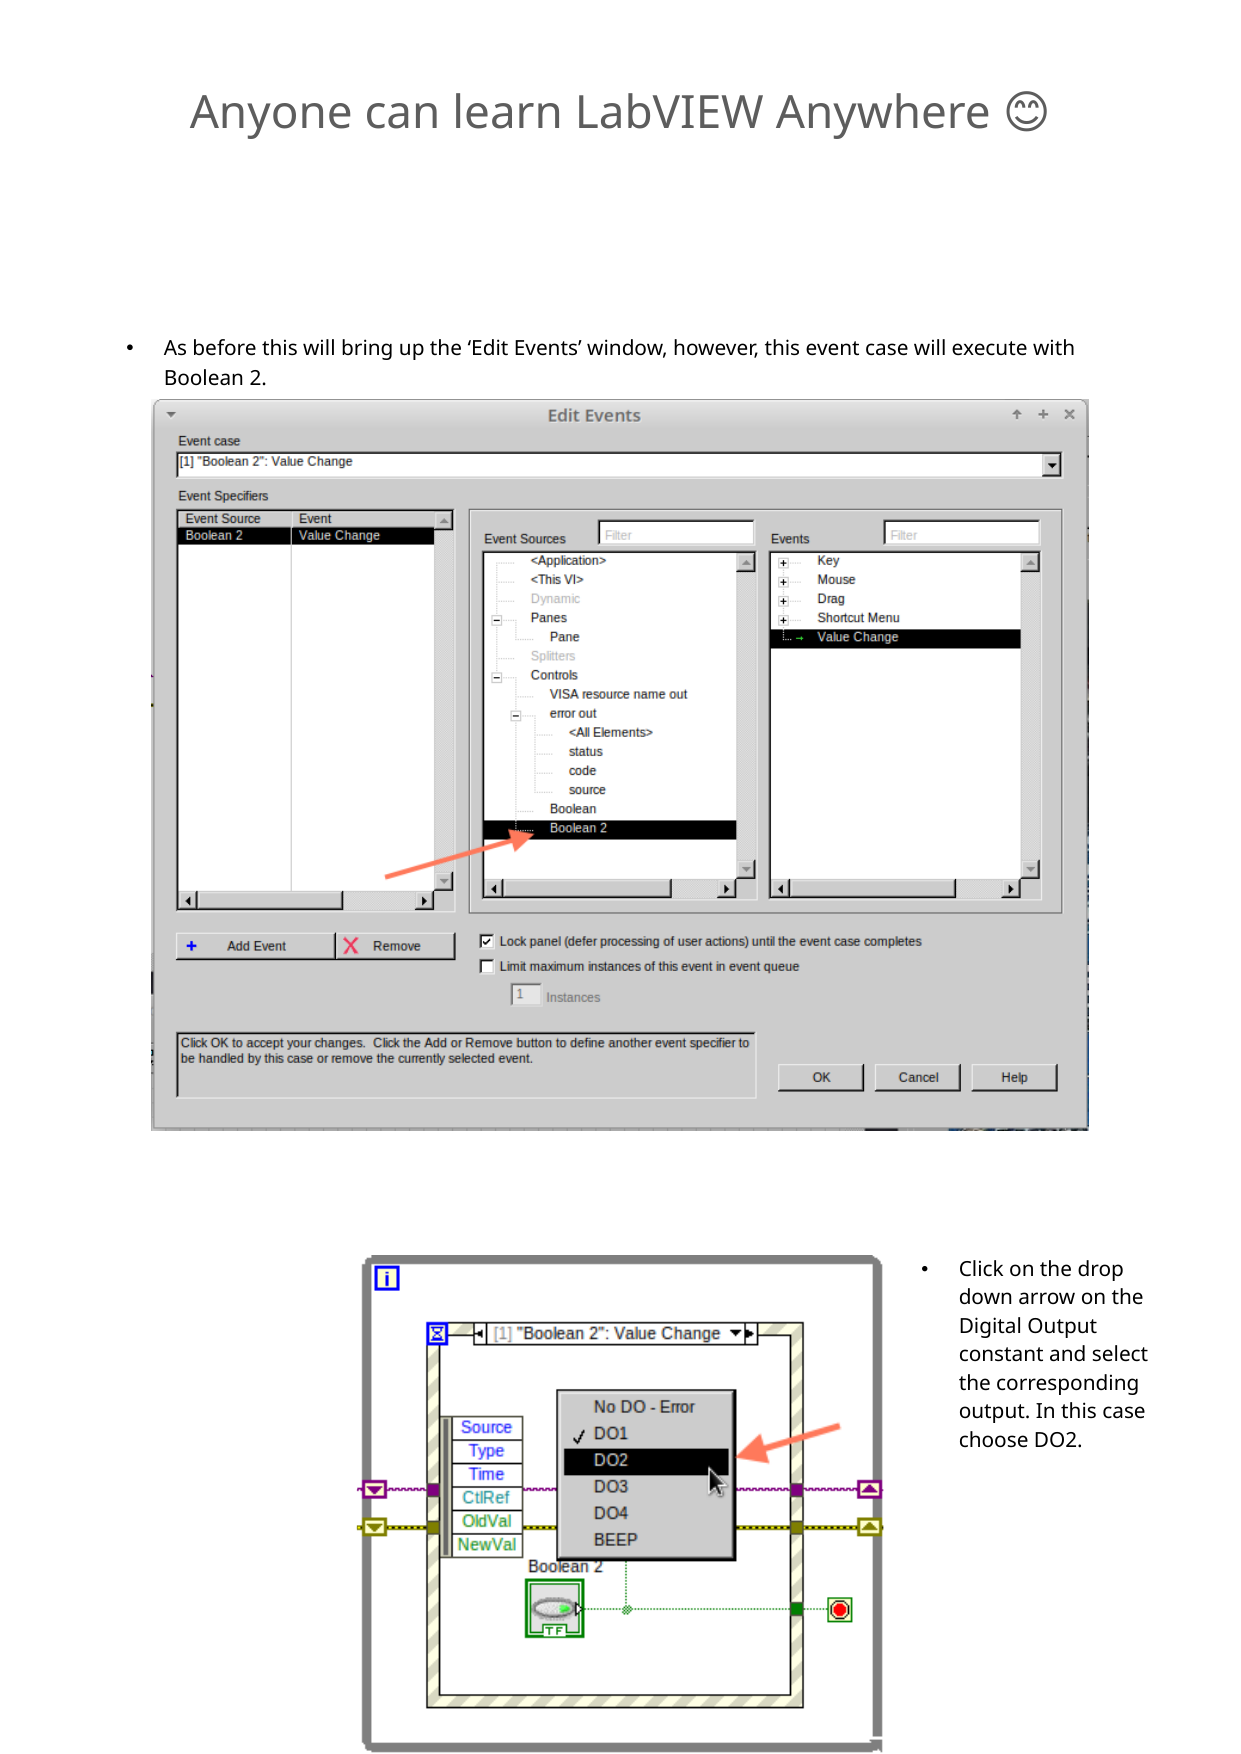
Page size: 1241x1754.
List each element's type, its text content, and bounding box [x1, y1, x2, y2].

list Click on the drop down arrow on the Digital Output constant and select the corresponding output. In this case choose DO2. [126, 1254, 1152, 1453]
list As before this will bring up the ‘Edit Events’ window, however, this event case will execute with Boolean 2. [126, 333, 1152, 391]
picture [151, 399, 1089, 1131]
picture [356, 1255, 884, 1754]
